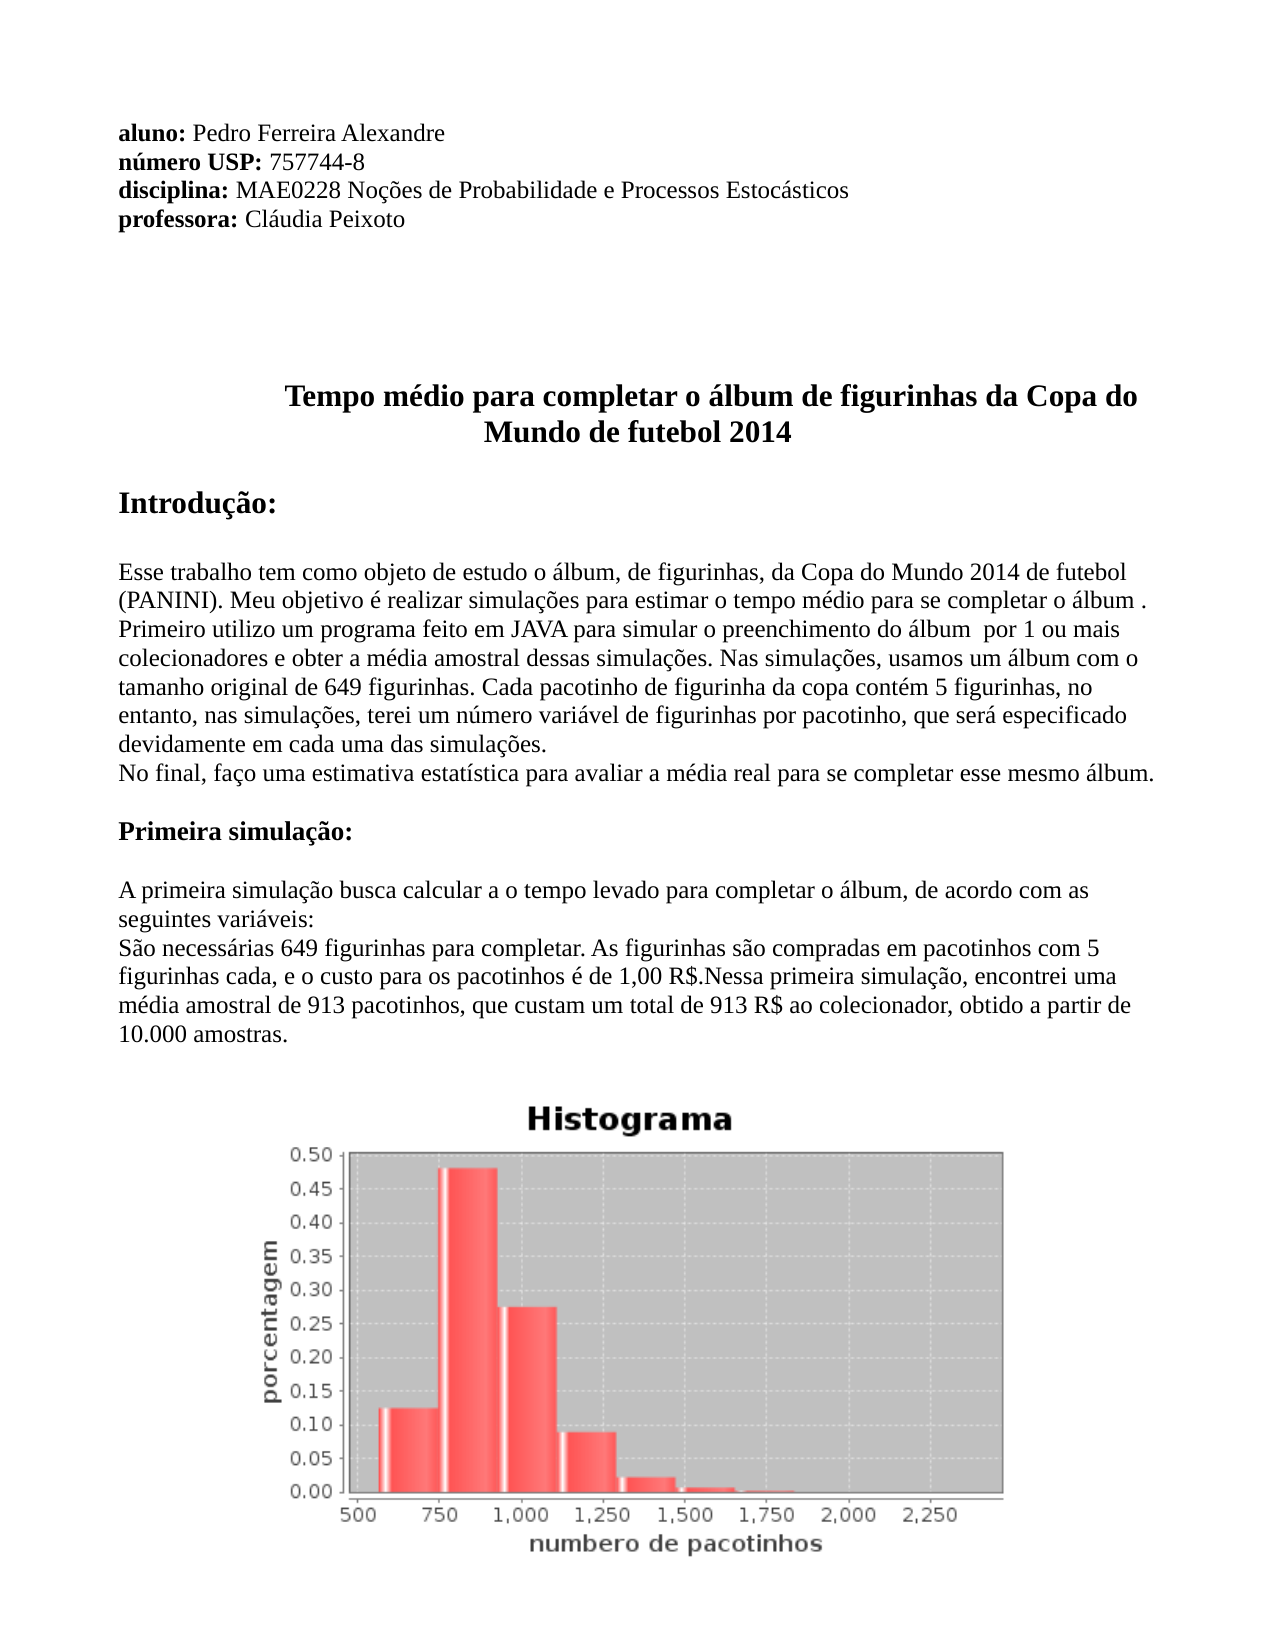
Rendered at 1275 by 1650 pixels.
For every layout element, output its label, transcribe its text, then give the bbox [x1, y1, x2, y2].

text professora: Cláudia Peixoto [118, 204, 1157, 233]
text Introdução: [118, 485, 1157, 521]
text São necessárias 649 figurinhas para completar. As figurinhas são compradas em pacotinhos com 5 figurinhas cada, e o custo para os pacotinhos é de 1,00 R$.Nessa primeira simulação, encontrei uma média amostral de 913 pacotinhos, que custam um total de 913 R$ ao colecionador, obtido a partir de 10.000 amostras. [118, 933, 1157, 1048]
text Esse trabalho tem como objeto de estudo o álbum, de figurinhas, da Copa do Mundo 2014 de futebol (PANINI). Meu objetivo é realizar simulações para estimar o tempo médio para se completar o álbum . Primeiro utilizo um programa feito em JAVA para simular o preenchimento do álbum por 1 ou mais colecionadores e obter a média amostral dessas simulações. Nas simulações, usamos um álbum com o tamanho original de 649 figurinhas. Cada pacotinho de figurinha da copa contém 5 figurinhas, no entanto, nas simulações, terei um número variável de figurinhas por pacotinho, que será especificado devidamente em cada uma das simulações. [118, 557, 1157, 758]
text No final, faço uma estimativa estatística para avaliar a média real para se completar esse mesmo álbum. [118, 758, 1157, 787]
text disciplina: MAE0228 Noções de Probabilidade e Processos Estocásticos [118, 176, 1157, 204]
picture [238, 1100, 1020, 1569]
text Primeira simulação: [118, 815, 1157, 846]
text aluno: Pedro Ferreira Alexandre [118, 118, 1157, 147]
text Tempo médio para completar o álbum de figurinhas da Copa do Mundo de futebol 2014 [118, 377, 1157, 449]
text A primeira simulação busca calcular a o tempo levado para completar o álbum, de acordo com as seguintes variáveis: [118, 875, 1157, 933]
text número USP: 757744-8 [118, 147, 1157, 176]
